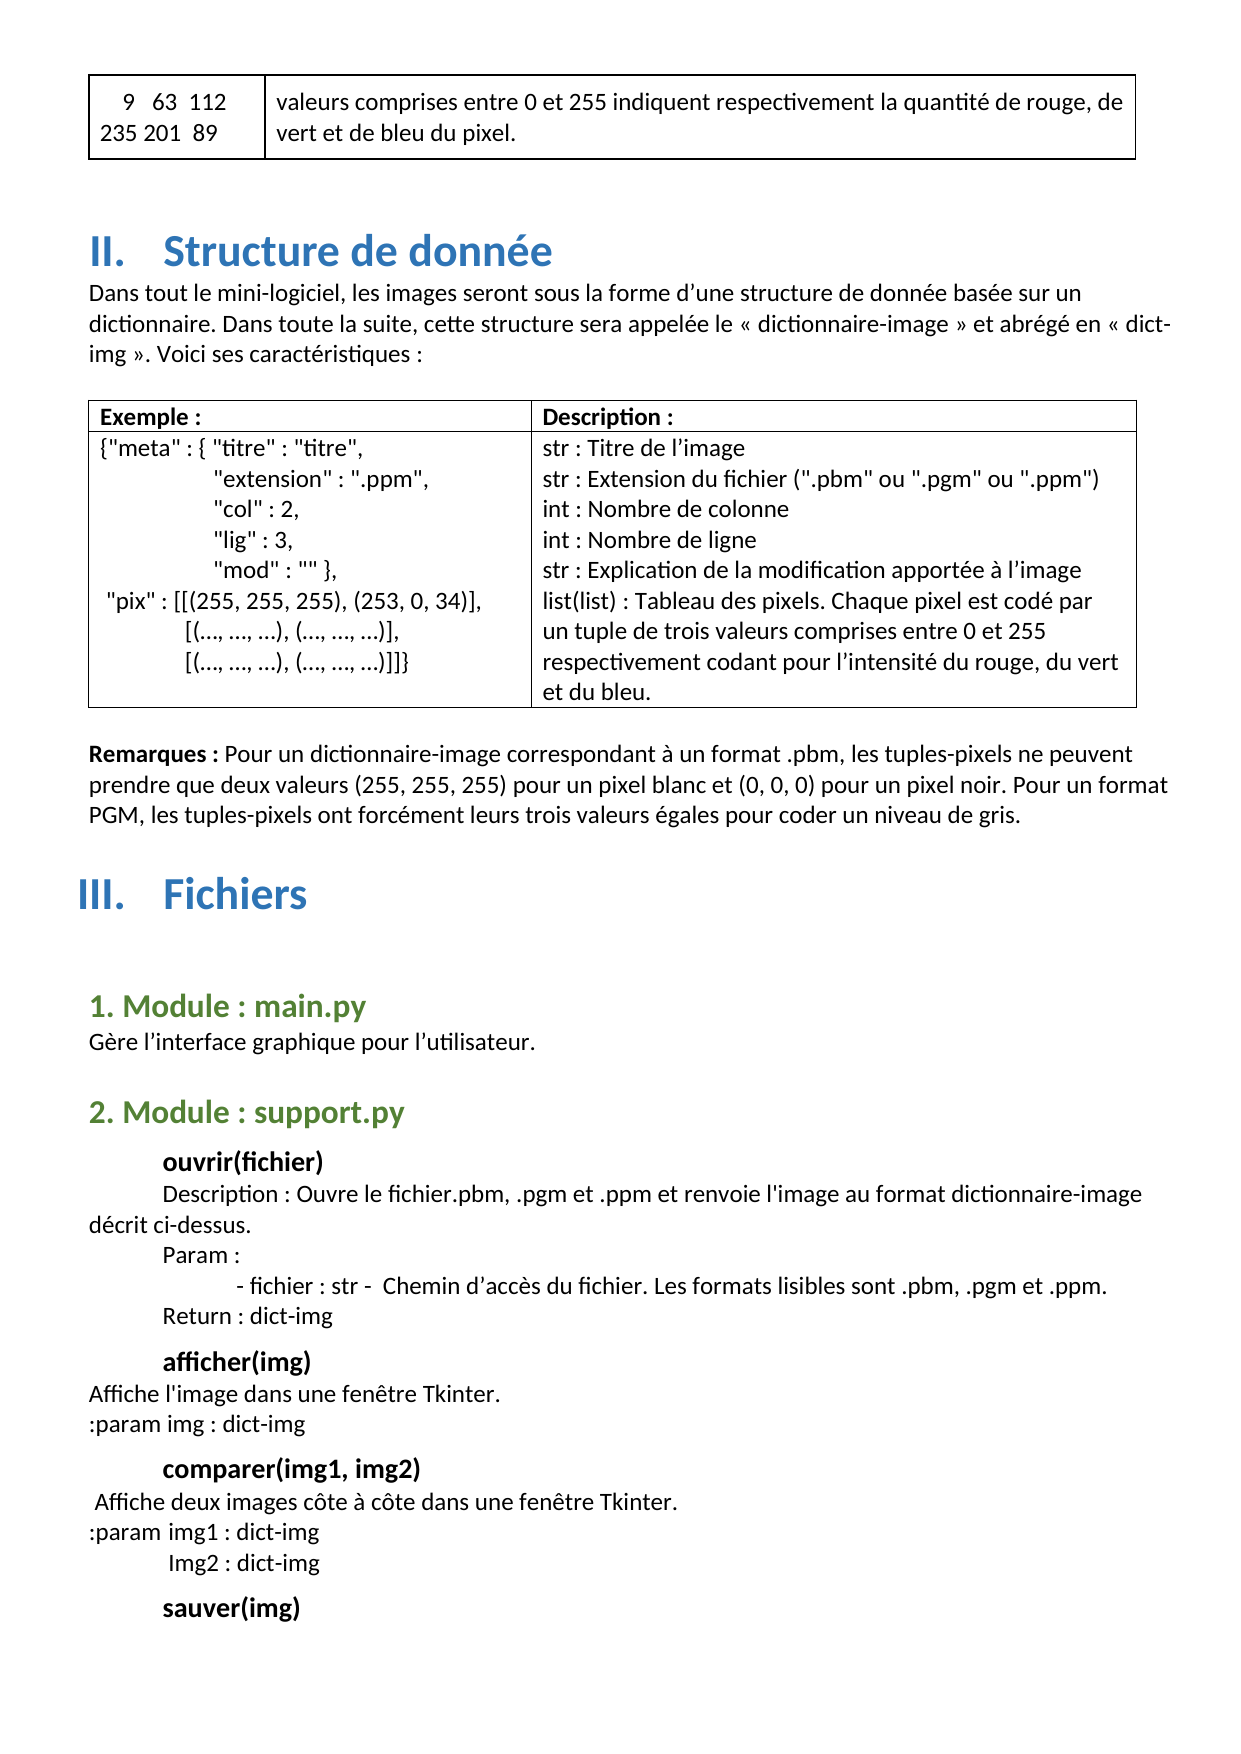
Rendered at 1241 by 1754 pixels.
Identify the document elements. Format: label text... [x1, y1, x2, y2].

subtitle 2. Module : support.py [89, 1091, 1181, 1132]
text Affiche l'image dans une fenêtre Tkinter. [89, 1378, 1181, 1408]
text Affiche deux images côte à côte dans une fenêtre Tkinter. [89, 1486, 1181, 1516]
subtitle Fichiers [126, 865, 1181, 921]
table_cell str : Titre de l’image str : Extension du fichier (".pbm" ou ".pgm" ou ".ppm") int : Nombre de colonne int : Nombre de ligne str : Explication de la modification apportée à l’image list(list) : Tableau des pixels. Chaque pixel est codé par un tuple de trois valeurs comprises entre 0 et 255 respectivement codant pour l’intensité du rouge, du vert et du bleu. [532, 432, 1136, 707]
subtitle ouvrir(fichier) [89, 1144, 1181, 1178]
table_header Exemple : [89, 401, 531, 431]
text :param img1 : dict-img [89, 1516, 1181, 1547]
subtitle 1. Module : main.py [89, 985, 1181, 1026]
text Return : dict-img [89, 1301, 1181, 1331]
table_cell valeurs comprises entre 0 et 255 indiquent respectivement la quantité de rouge, de vert et de bleu du pixel. [266, 76, 1135, 158]
table_cell {"meta" : { "titre" : "titre", "extension" : ".ppm", "col" : 2, "lig" : 3, "mod" : "" }, "pix" : [[(255, 255, 255), (253, 0, 34)], [(…, …, …), (…, …, …)], [(…, …, …), (…, …, …)]]} [89, 432, 531, 707]
text Gère l’interface graphique pour l’utilisateur. [89, 1026, 1181, 1056]
subtitle Structure de donnée [126, 222, 1181, 277]
text Remarques : Pour un dictionnaire-image correspondant à un format .pbm, les tuples-pixels ne peuvent prendre que deux valeurs (255, 255, 255) pour un pixel blanc et (0, 0, 0) pour un pixel noir. Pour un format PGM, les tuples-pixels ont forcément leurs trois valeurs égales pour coder un niveau de gris. [89, 738, 1181, 830]
subtitle comparer(img1, img2) [89, 1451, 1181, 1486]
text Img2 : dict-img [89, 1547, 1181, 1577]
text :param img : dict-img [89, 1408, 1181, 1439]
text Description : Ouvre le fichier.pbm, .pgm et .ppm et renvoie l'image au format dictionnaire-image décrit ci-dessus. [89, 1178, 1181, 1239]
table_header Description : [532, 401, 1136, 431]
table_cell 9 63 112 235 201 89 [90, 76, 264, 158]
subtitle afficher(img) [89, 1343, 1181, 1378]
text Param : [89, 1239, 1181, 1270]
text Dans tout le mini-logiciel, les images seront sous la forme d’une structure de donnée basée sur un dictionnaire. Dans toute la suite, cette structure sera appelée le « dictionnaire-image » et abrégé en « dict-img ». Voici ses caractéristiques : [89, 277, 1181, 369]
text - fichier : str - Chemin d’accès du fichier. Les formats lisibles sont .pbm, .pgm et .ppm. [89, 1270, 1181, 1301]
subtitle sauver(img) [89, 1590, 1181, 1624]
